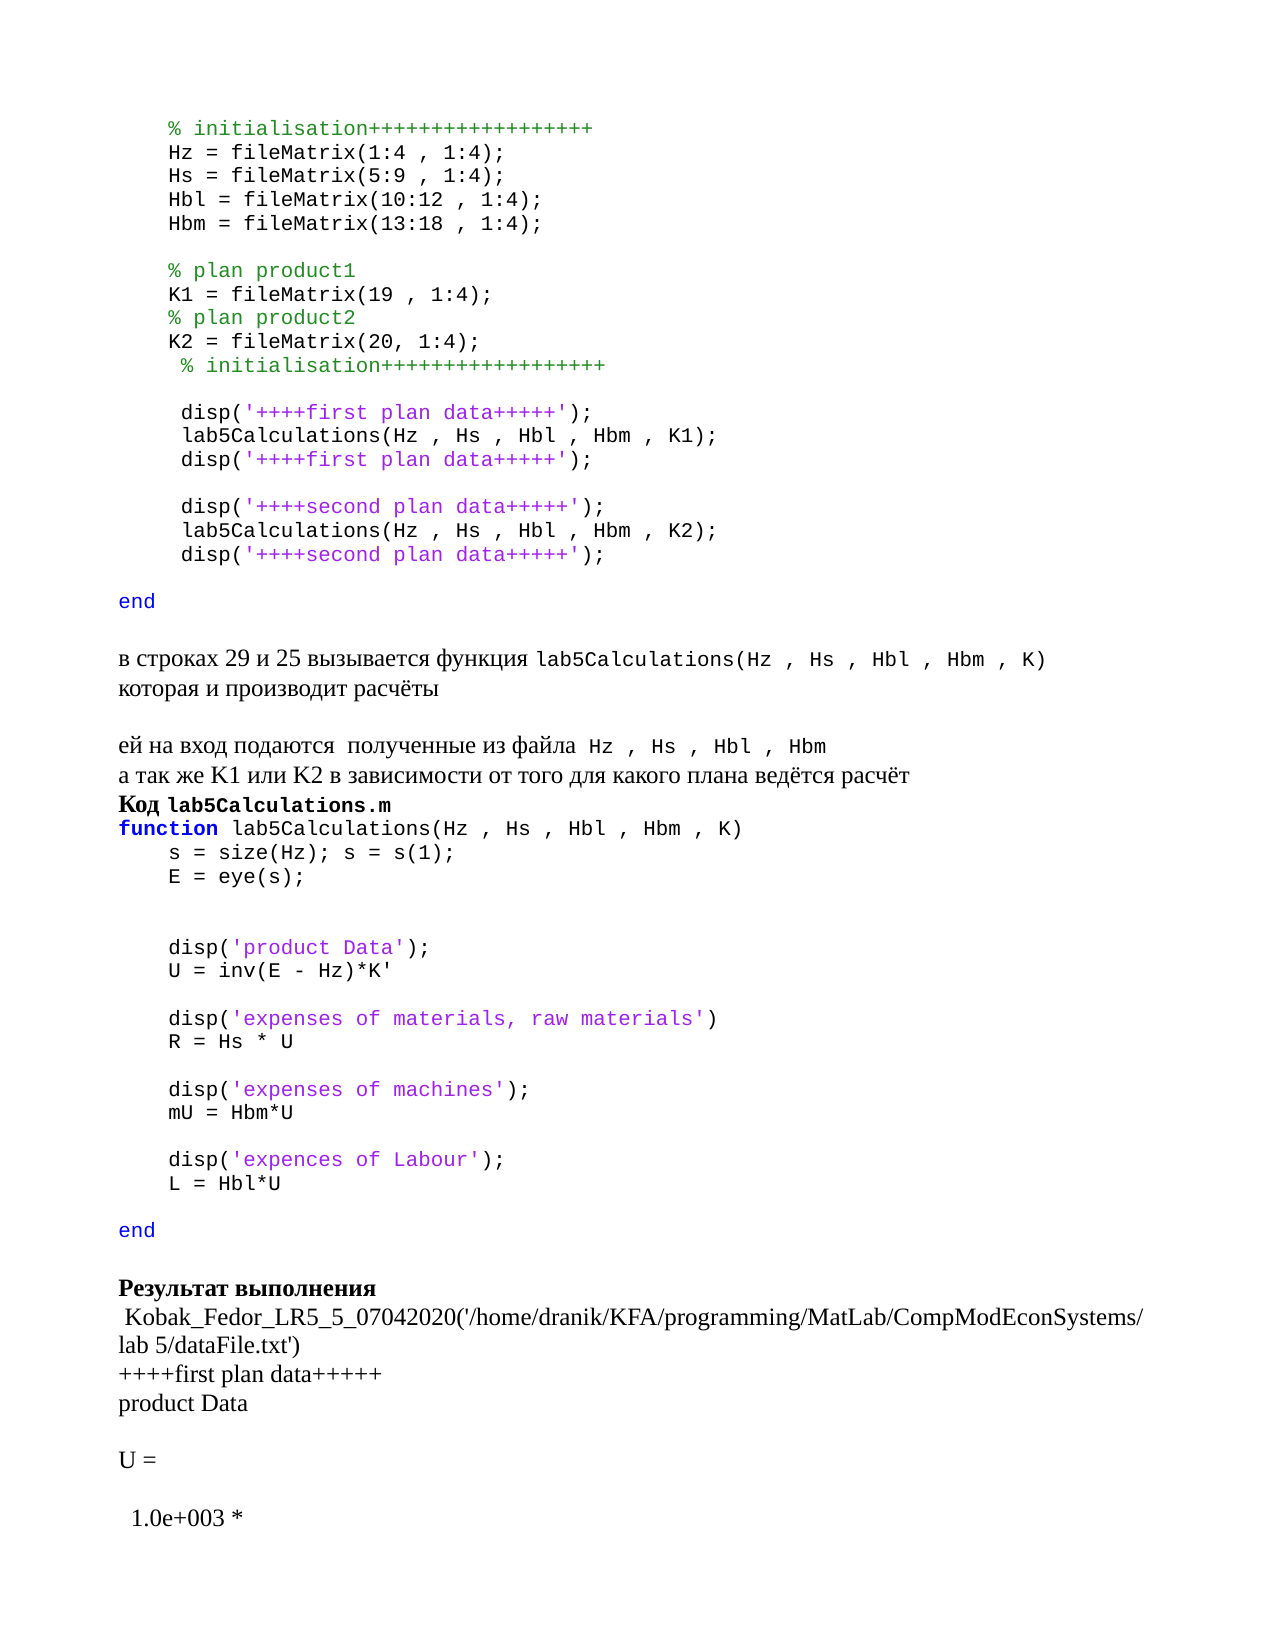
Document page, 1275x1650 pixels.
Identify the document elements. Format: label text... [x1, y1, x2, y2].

text Kobak_Fedor_LR5_5_07042020('/home/dranik/KFA/programming/MatLab/CompModEconSystems/lab 5/dataFile.txt') [118, 1302, 1157, 1359]
text disp('expences of Labour'); [118, 1149, 1157, 1173]
text % initialisation++++++++++++++++++ [118, 118, 1157, 142]
text а так же K1 или K2 в зависимости от того для какого плана ведётся расчёт [118, 760, 1157, 789]
text K1 = fileMatrix(19 , 1:4); [118, 284, 1157, 307]
text 1.0e+003 * [118, 1503, 1157, 1532]
text % initialisation++++++++++++++++++ [118, 354, 1157, 378]
text s = size(Hz); s = s(1); [118, 842, 1157, 866]
text R = Hs * U [118, 1031, 1157, 1055]
text ++++first plan data+++++ [118, 1359, 1157, 1388]
text % plan product2 [118, 307, 1157, 331]
text U = inv(E - Hz)*K' [118, 960, 1157, 984]
text ей на вход подаются полученные из файла Hz , Hs , Hbl , Hbm [118, 731, 1157, 760]
text disp('expenses of materials, raw materials') [118, 1008, 1157, 1031]
text end [118, 591, 1157, 615]
text % plan product1 [118, 260, 1157, 284]
text disp('product Data'); [118, 937, 1157, 960]
text lab5Calculations(Hz , Hs , Hbl , Hbm , K2); [118, 520, 1157, 544]
text end [118, 1220, 1157, 1244]
text U = [118, 1445, 1157, 1474]
text которая и производит расчёты [118, 673, 1157, 702]
text L = Hbl*U [118, 1173, 1157, 1197]
text disp('expenses of machines'); [118, 1078, 1157, 1102]
text Hbl = fileMatrix(10:12 , 1:4); [118, 189, 1157, 213]
text disp('++++first plan data+++++'); [118, 449, 1157, 473]
text disp('++++second plan data+++++'); [118, 544, 1157, 567]
text Hz = fileMatrix(1:4 , 1:4); [118, 142, 1157, 165]
text function lab5Calculations(Hz , Hs , Hbl , Hbm , K) [118, 818, 1157, 842]
text Hs = fileMatrix(5:9 , 1:4); [118, 165, 1157, 189]
text Результат выполнения [118, 1273, 1157, 1302]
text E = eye(s); [118, 866, 1157, 889]
text lab5Calculations(Hz , Hs , Hbl , Hbm , K1); [118, 426, 1157, 449]
text в строках 29 и 25 вызывается функция lab5Calculations(Hz , Hs , Hbl , Hbm , K) [118, 643, 1157, 673]
text K2 = fileMatrix(20, 1:4); [118, 331, 1157, 354]
text Код lab5Calculations.m [118, 789, 1157, 818]
text product Data [118, 1388, 1157, 1417]
text mU = Hbm*U [118, 1102, 1157, 1126]
text disp('++++first plan data+++++'); [118, 402, 1157, 426]
text disp('++++second plan data+++++'); [118, 496, 1157, 520]
text Hbm = fileMatrix(13:18 , 1:4); [118, 213, 1157, 236]
